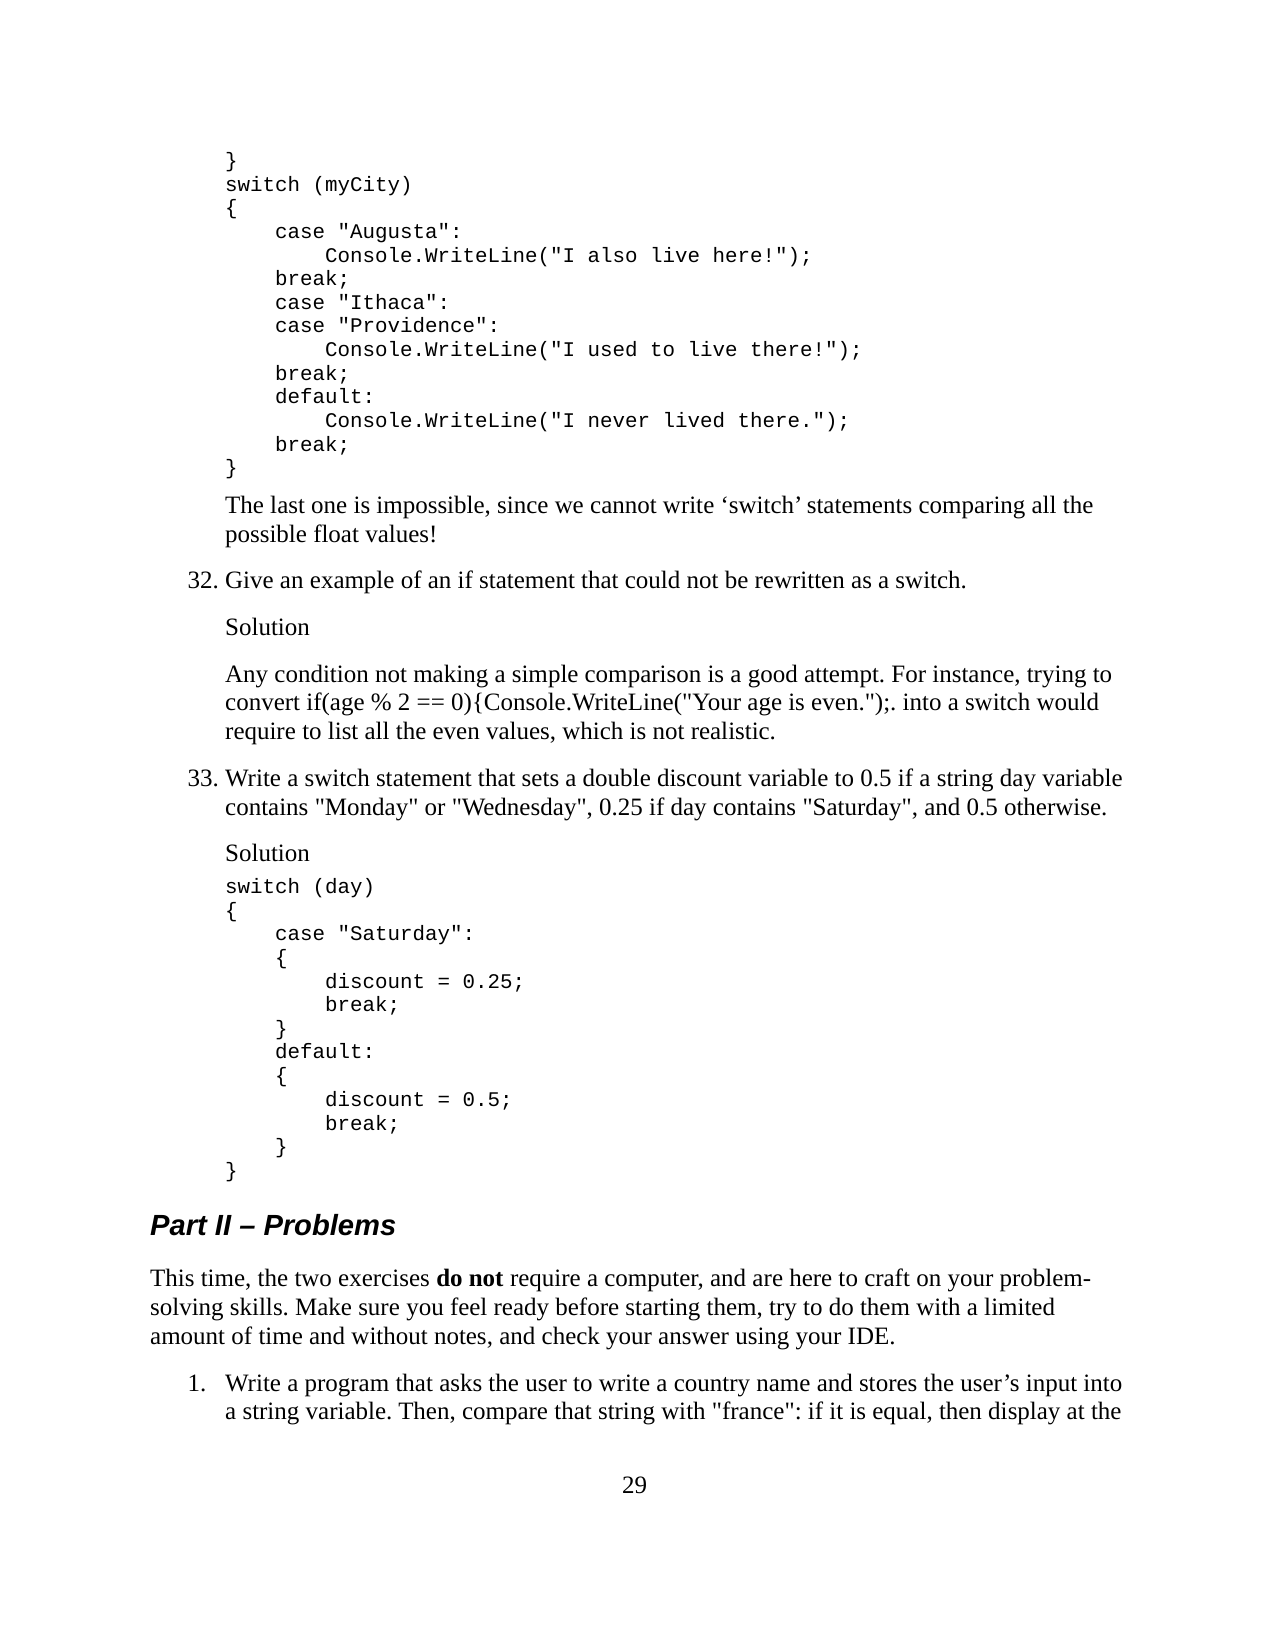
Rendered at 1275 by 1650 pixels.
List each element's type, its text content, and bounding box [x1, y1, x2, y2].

list switch (day) [187, 876, 1125, 900]
list default: [187, 386, 1125, 410]
list break; [187, 1112, 1125, 1136]
list break; [187, 363, 1125, 386]
list case "Saturday": [187, 923, 1125, 947]
list { [187, 900, 1125, 923]
list default: [187, 1042, 1125, 1065]
list } [187, 1018, 1125, 1042]
list { [187, 197, 1125, 221]
list Console.WriteLine("I used to live there!"); [187, 339, 1125, 363]
list { [187, 947, 1125, 971]
list } [187, 457, 1125, 481]
list case "Augusta": [187, 221, 1125, 244]
list } [187, 150, 1125, 174]
list break; [187, 268, 1125, 292]
text This time, the two exercises do not require a computer, and are here to craft on your problem-solving skills. Make sure you feel ready before starting them, try to do them with a limited amount of time and without notes, and check your answer using your IDE. [150, 1263, 1125, 1350]
list discount = 0.25; [187, 971, 1125, 994]
list discount = 0.5; [187, 1089, 1125, 1112]
list } [187, 1160, 1125, 1183]
list break; [187, 434, 1125, 457]
list Solution [187, 838, 1125, 867]
list Console.WriteLine("I never lived there."); [187, 410, 1125, 434]
list Any condition not making a simple comparison is a good attempt. For instance, trying to convert if(age % 2 == 0){Console.WriteLine("Your age is even.");. into a switch would require to list all the even values, which is not realistic. [187, 659, 1125, 745]
list { [187, 1065, 1125, 1089]
list break; [187, 994, 1125, 1018]
list Console.WriteLine("I also live here!"); [187, 244, 1125, 268]
list Write a program that asks the user to write a country name and stores the user’s input into a string variable. Then, compare that string with "france": if it is equal, then display at the [187, 1368, 1125, 1425]
subtitle Part II – Problems [150, 1208, 1125, 1242]
list } [187, 1136, 1125, 1160]
list Give an example of an if statement that could not be rewritten as a switch. [187, 565, 1125, 594]
list Write a switch statement that sets a double discount variable to 0.5 if a string day variable contains "Monday" or "Wednesday", 0.25 if day contains "Saturday", and 0.5 otherwise. [187, 763, 1125, 820]
list case "Providence": [187, 316, 1125, 339]
list Solution [187, 612, 1125, 641]
list switch (myCity) [187, 174, 1125, 197]
list The last one is impossible, since we cannot write ‘switch’ statements comparing all the possible float values! [187, 490, 1125, 547]
list case "Ithaca": [187, 292, 1125, 316]
